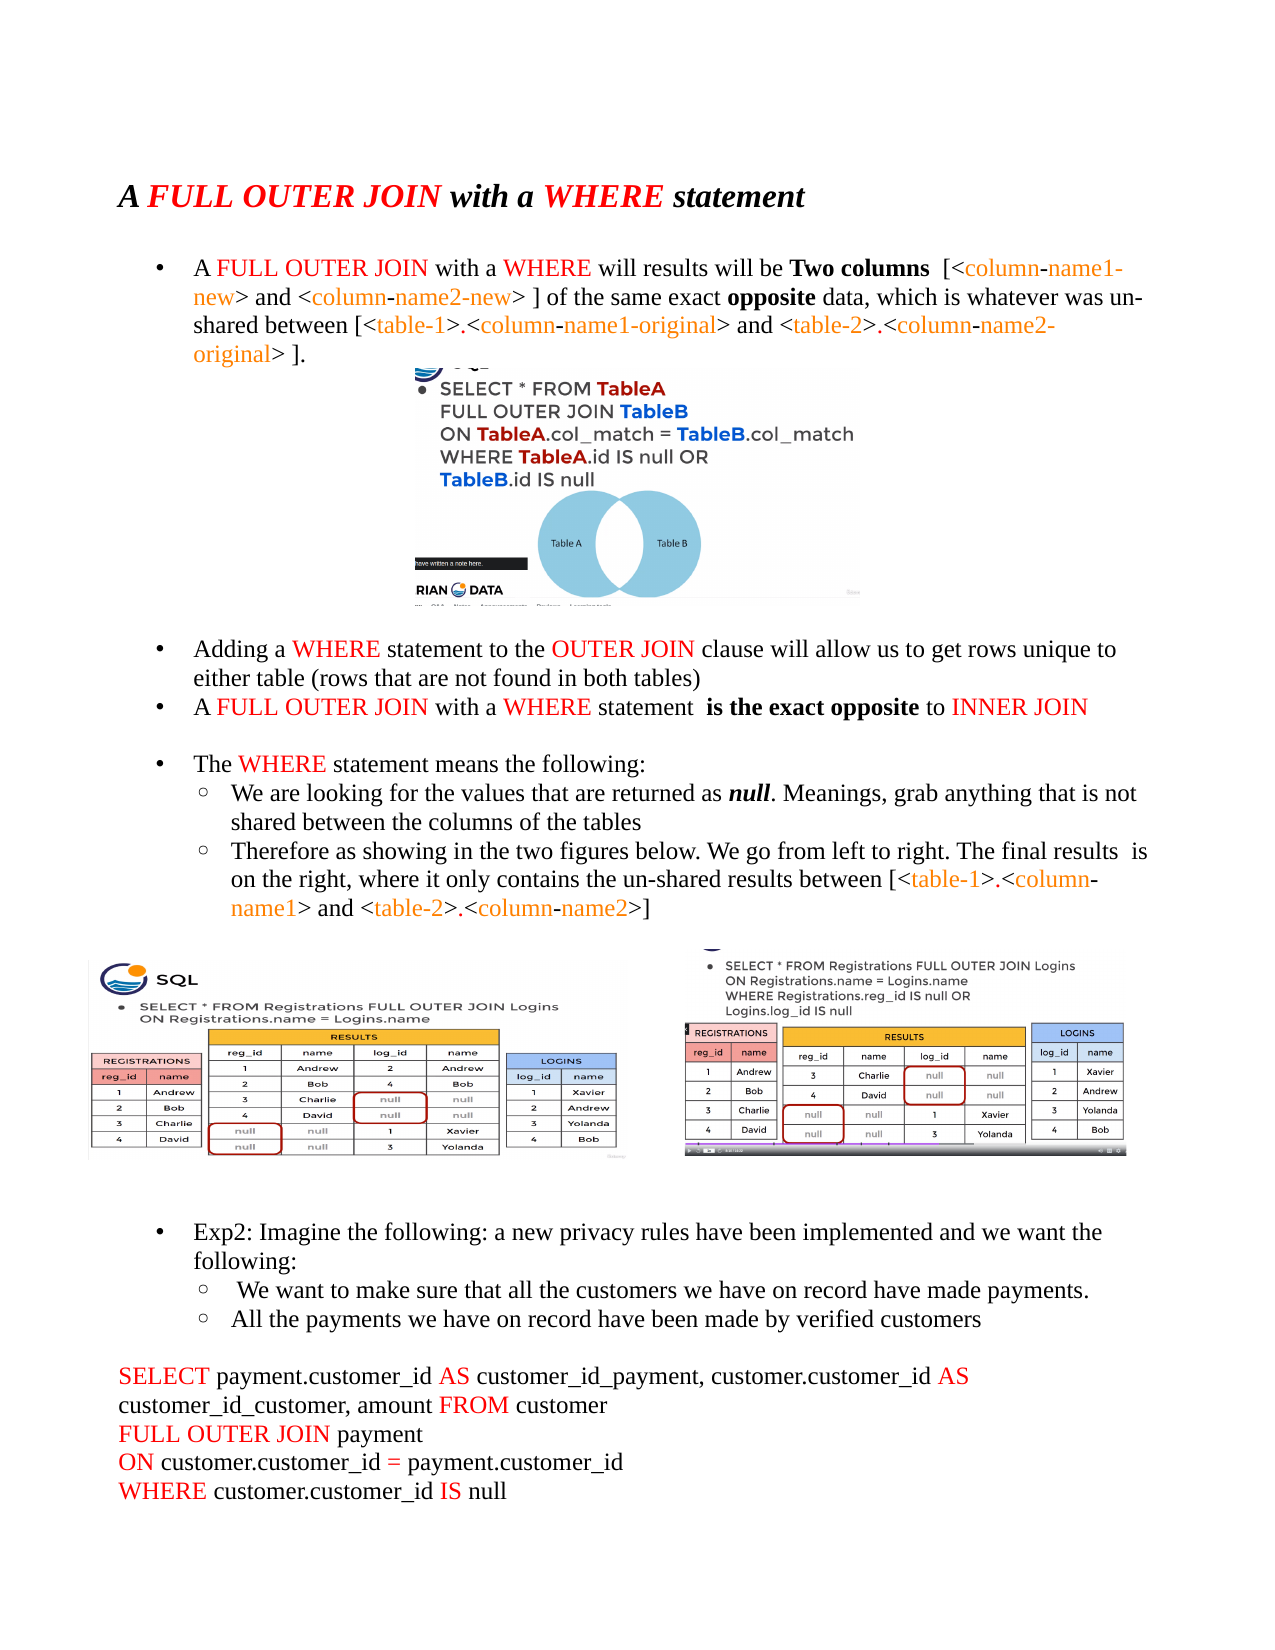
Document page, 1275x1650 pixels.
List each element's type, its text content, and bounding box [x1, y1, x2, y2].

list A FULL OUTER JOIN with a WHERE will results will be Two columns [<column-name1-new> and <column-name2-new> ] of the same exact opposite data, which is whatever was un-shared between [<table-1>.<column-name1-original> and <table-2>.<column-name2-original> ]. [156, 253, 1157, 368]
picture [684, 949, 1127, 1156]
list We are looking for the values that are returned as null. Meanings, grab anything that is not shared between the columns of the tables [193, 778, 1157, 836]
picture [88, 960, 628, 1160]
list Exp2: Imagine the following: a new privacy rules have been implemented and we want the following: [156, 1217, 1157, 1275]
list We want to make sure that all the customers we have on record have made payments. [193, 1275, 1157, 1304]
text WHERE customer.customer_id IS null [118, 1476, 1157, 1505]
text A FULL OUTER JOIN with a WHERE statement [118, 176, 1157, 215]
text ON customer.customer_id = payment.customer_id [118, 1447, 1157, 1476]
list The WHERE statement means the following: [156, 749, 1157, 778]
list Adding a WHERE statement to the OUTER JOIN clause will allow us to get rows unique to either table (rows that are not found in both tables) [156, 634, 1157, 692]
picture [415, 368, 860, 606]
list Therefore as showing in the two figures below. We go from left to right. The final results is on the right, where it only contains the un-shared results between [<table-1>.<column-name1> and <table-2>.<column-name2>] [193, 836, 1157, 922]
text FULL OUTER JOIN payment [118, 1419, 1157, 1447]
text SELECT payment.customer_id AS customer_id_payment, customer.customer_id AS customer_id_customer, amount FROM customer [118, 1361, 1157, 1419]
list All the payments we have on record have been made by verified customers [193, 1304, 1157, 1332]
list A FULL OUTER JOIN with a WHERE statement is the exact opposite to INNER JOIN [156, 692, 1157, 721]
